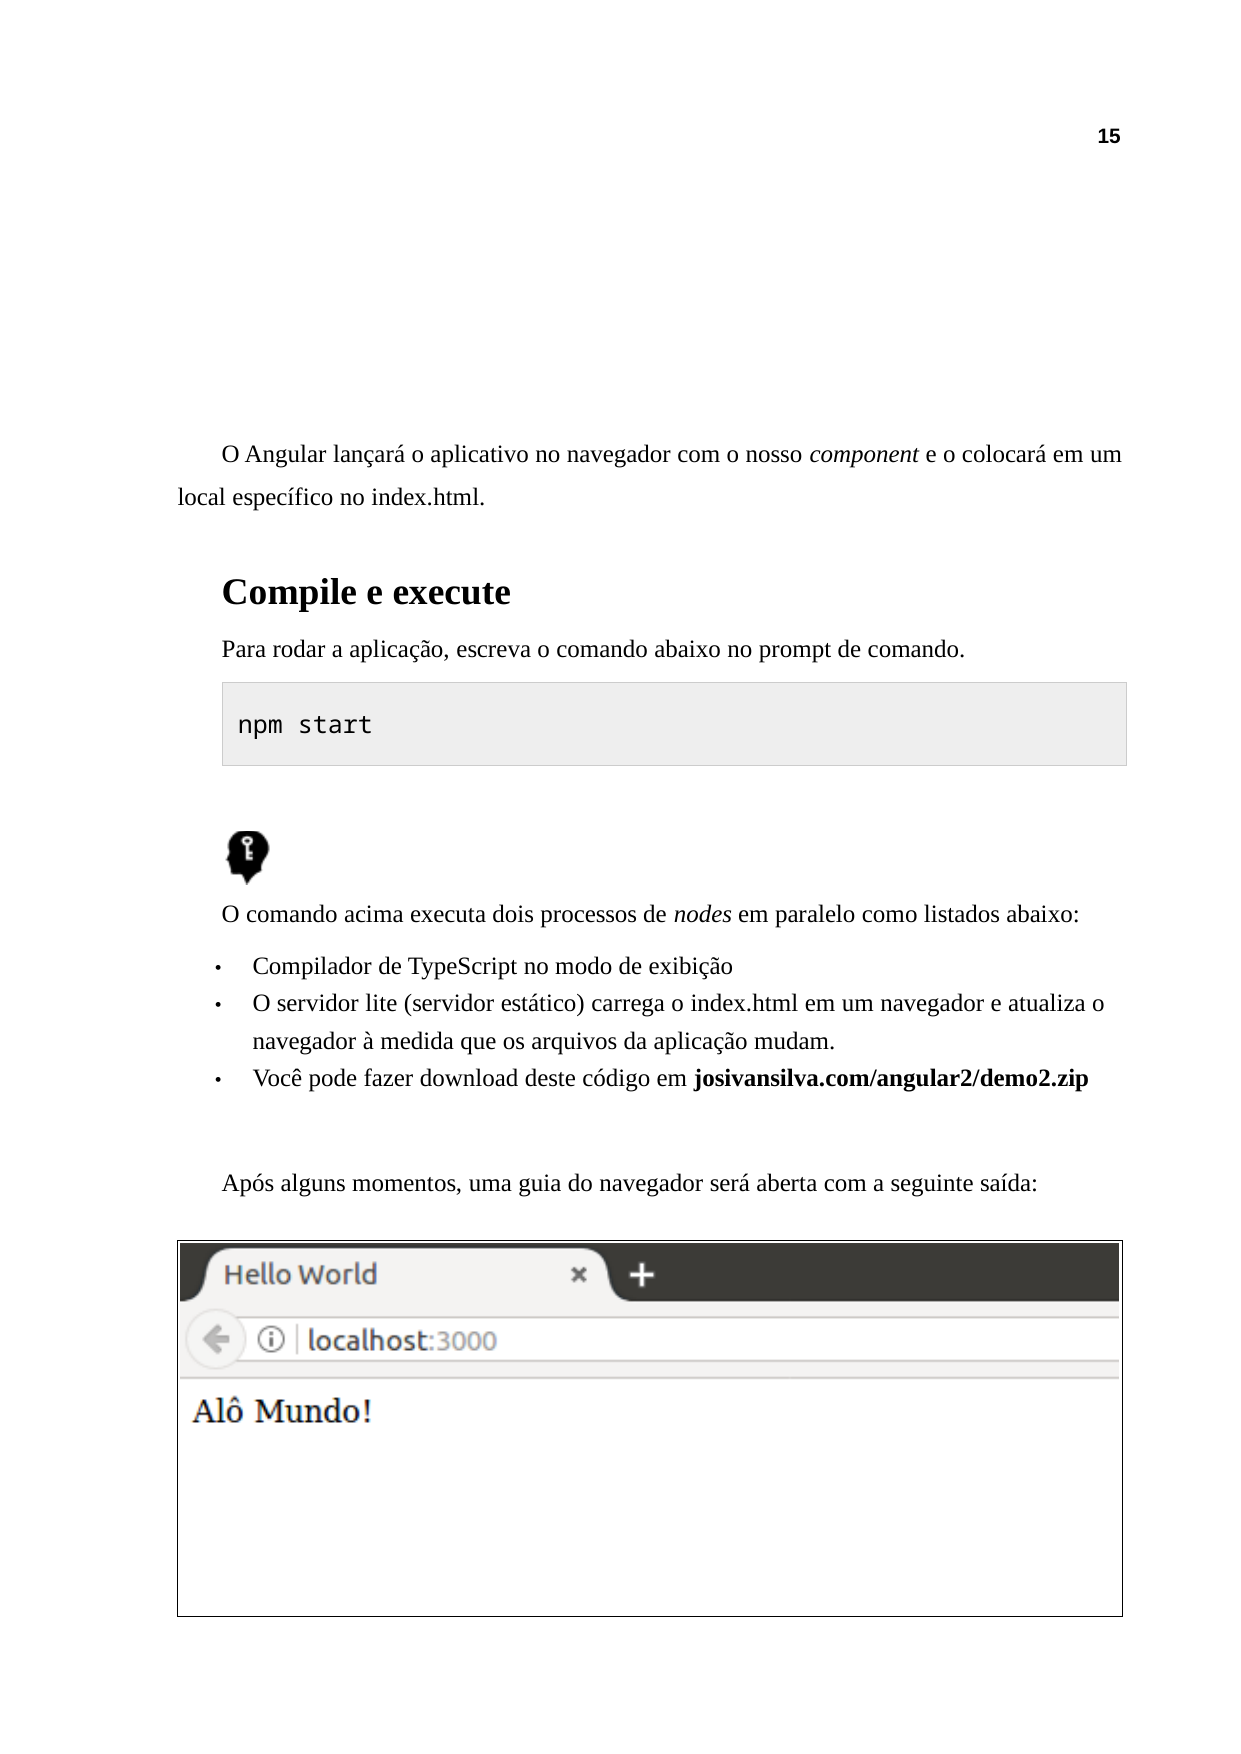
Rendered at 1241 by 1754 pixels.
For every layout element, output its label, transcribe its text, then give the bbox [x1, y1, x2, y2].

picture [180, 1243, 1119, 1614]
text O comando acima executa dois processos de nodes em paralelo como listados abaixo: [177, 811, 1122, 928]
text Compile e execute [177, 569, 1122, 612]
list Você pode fazer download deste código em josivansilva.com/angular2/demo2.zip [215, 1055, 1122, 1092]
list O servidor lite (servidor estático) carrega o index.html em um navegador e atualiza o navegador à medida que os arquivos da aplicação mudam. [215, 980, 1122, 1055]
text Para rodar a aplicação, escreva o comando abaixo no prompt de comando. [177, 633, 1122, 662]
text O Angular lançará o aplicativo no navegador com o nosso component e o colocará em um local específico no index.html. [177, 438, 1122, 511]
picture [221, 831, 275, 885]
text [178, 1241, 1122, 1616]
list Compilador de TypeScript no modo de exibição [215, 942, 1122, 980]
text Após alguns momentos, uma guia do navegador será aberta com a seguinte saída: [177, 1159, 1122, 1197]
